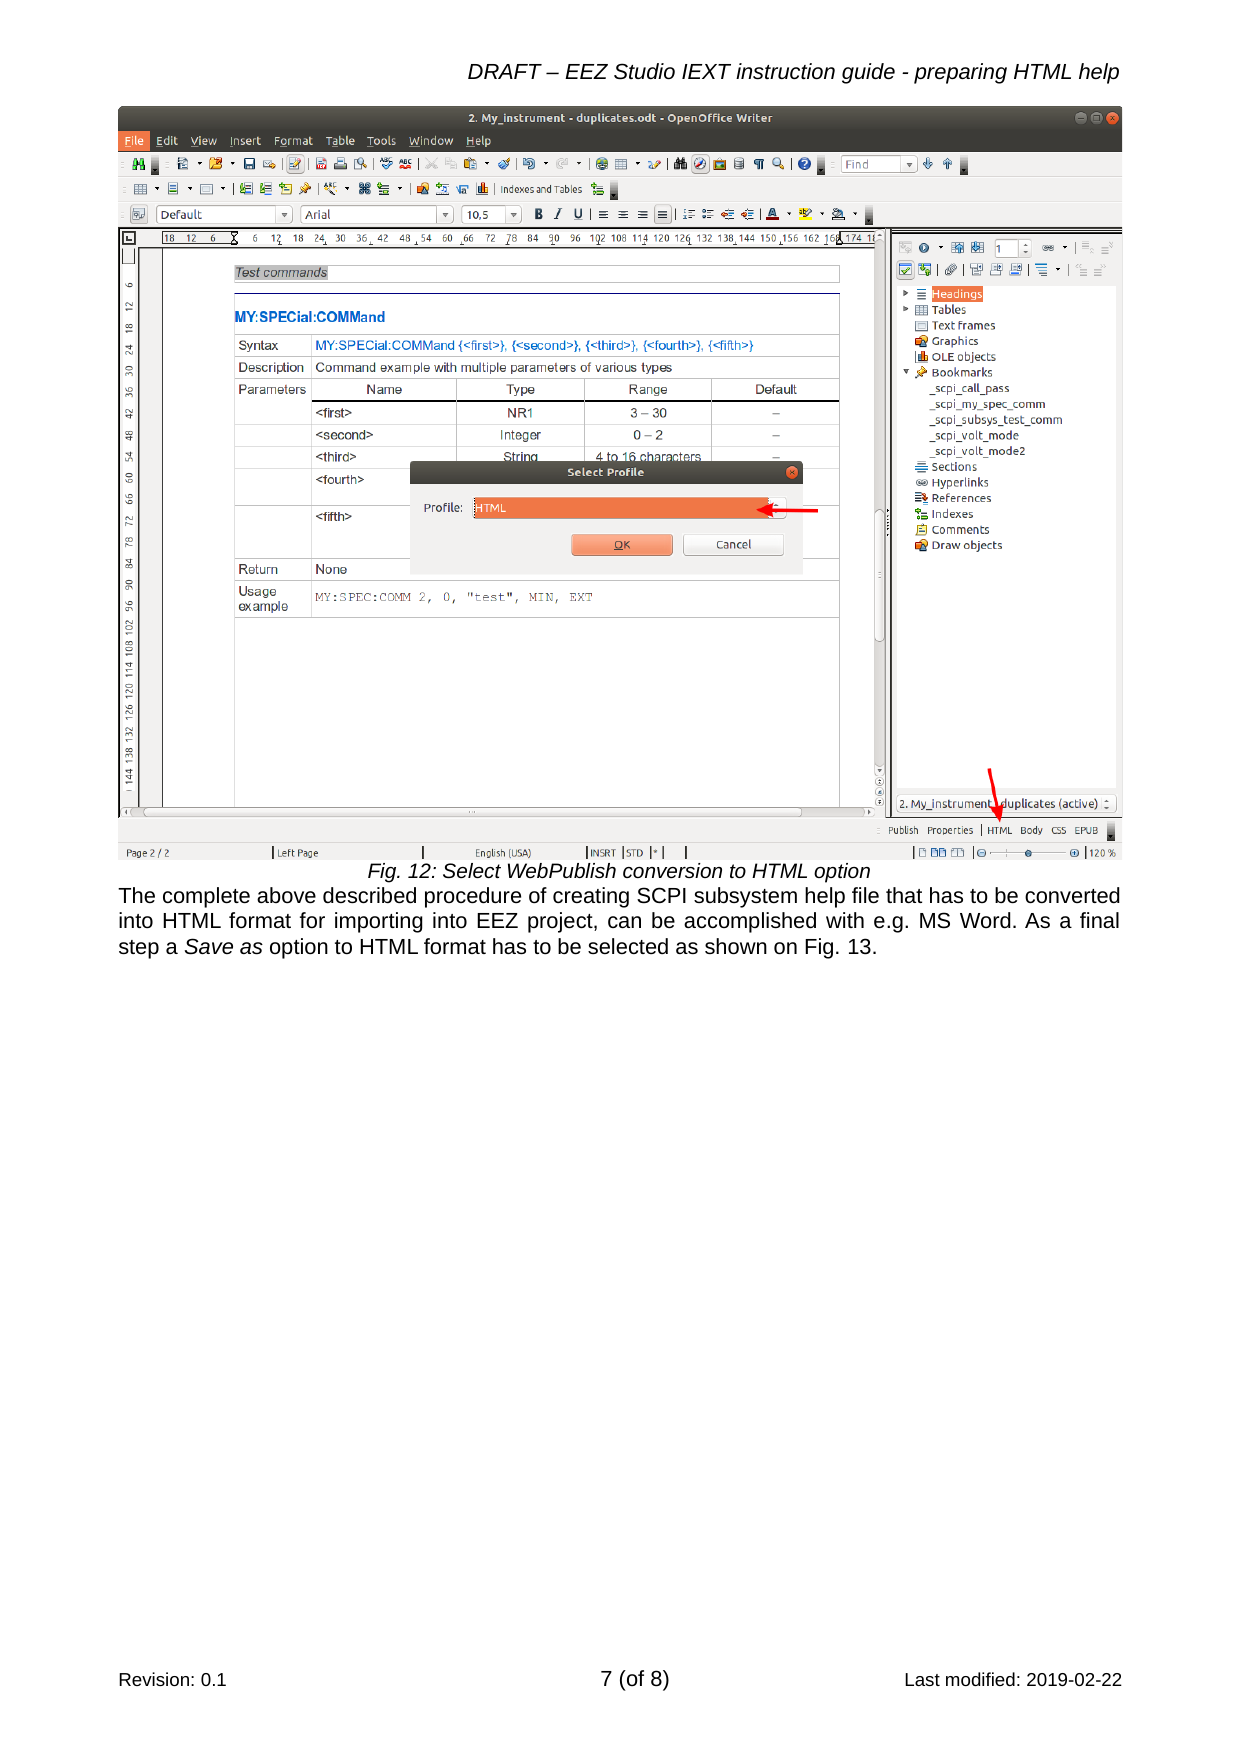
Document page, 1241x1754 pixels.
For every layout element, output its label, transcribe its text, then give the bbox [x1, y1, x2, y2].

text The complete above described procedure of creating SCPI subsystem help file that has to be converted into HTML format for importing into EEZ project, can be accomplished with e.g. MS Word. As a final step a Save as option to HTML format has to be selected as shown on Fig. 13. [118, 883, 1122, 959]
text Fig. 12: Select WebPublish conversion to HTML option [118, 860, 1122, 883]
picture [118, 106, 1123, 860]
